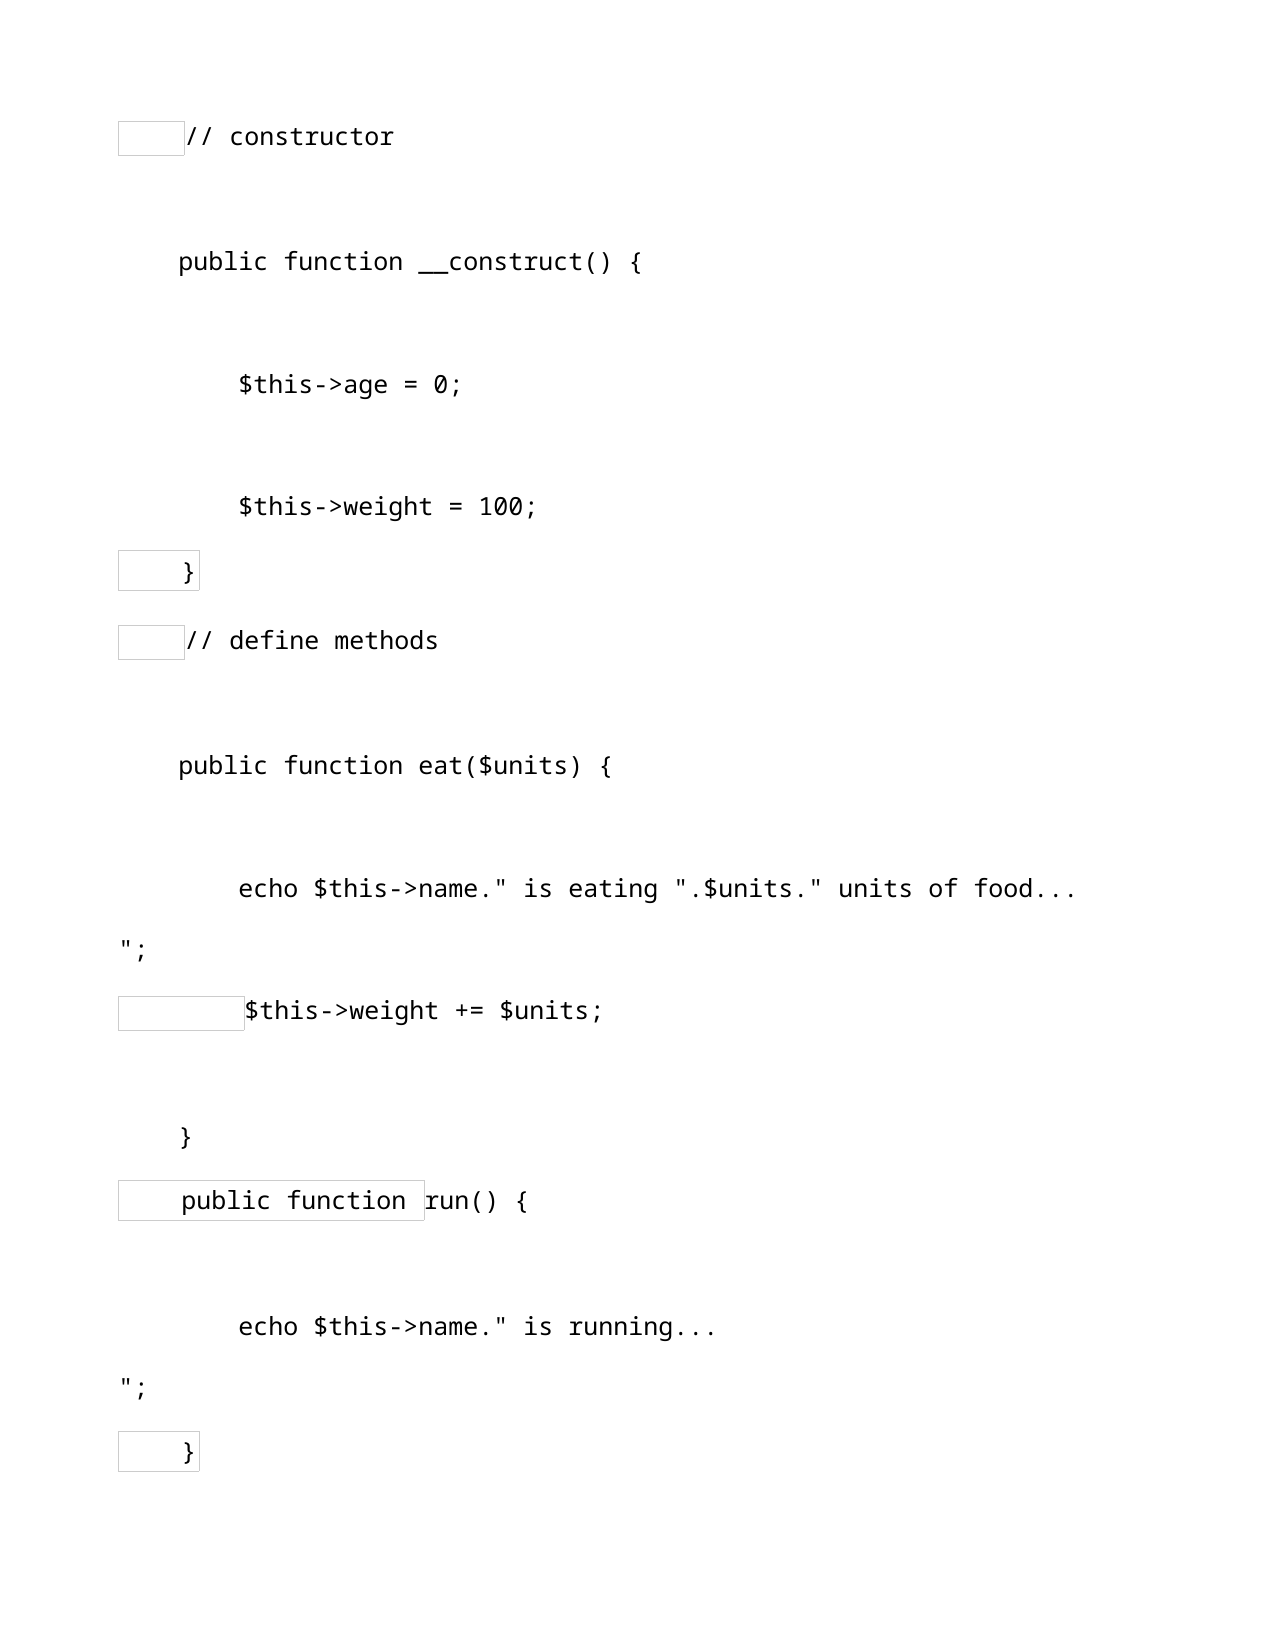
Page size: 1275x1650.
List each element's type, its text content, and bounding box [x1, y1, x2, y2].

text [200, 1431, 1157, 1471]
text // define methods public function eat($units) { echo $this->name." is eating ".$units." units of food... "; [118, 622, 1157, 966]
text } [119, 1432, 199, 1471]
text // constructor public function __construct() { $this->age = 0; $this->weight = 100; [118, 118, 1157, 523]
text $this->weight += $units; } [118, 993, 1157, 1153]
text [200, 550, 1157, 590]
text public function run() { echo $this->name." is running... "; [118, 1180, 1157, 1404]
text } [119, 551, 199, 590]
